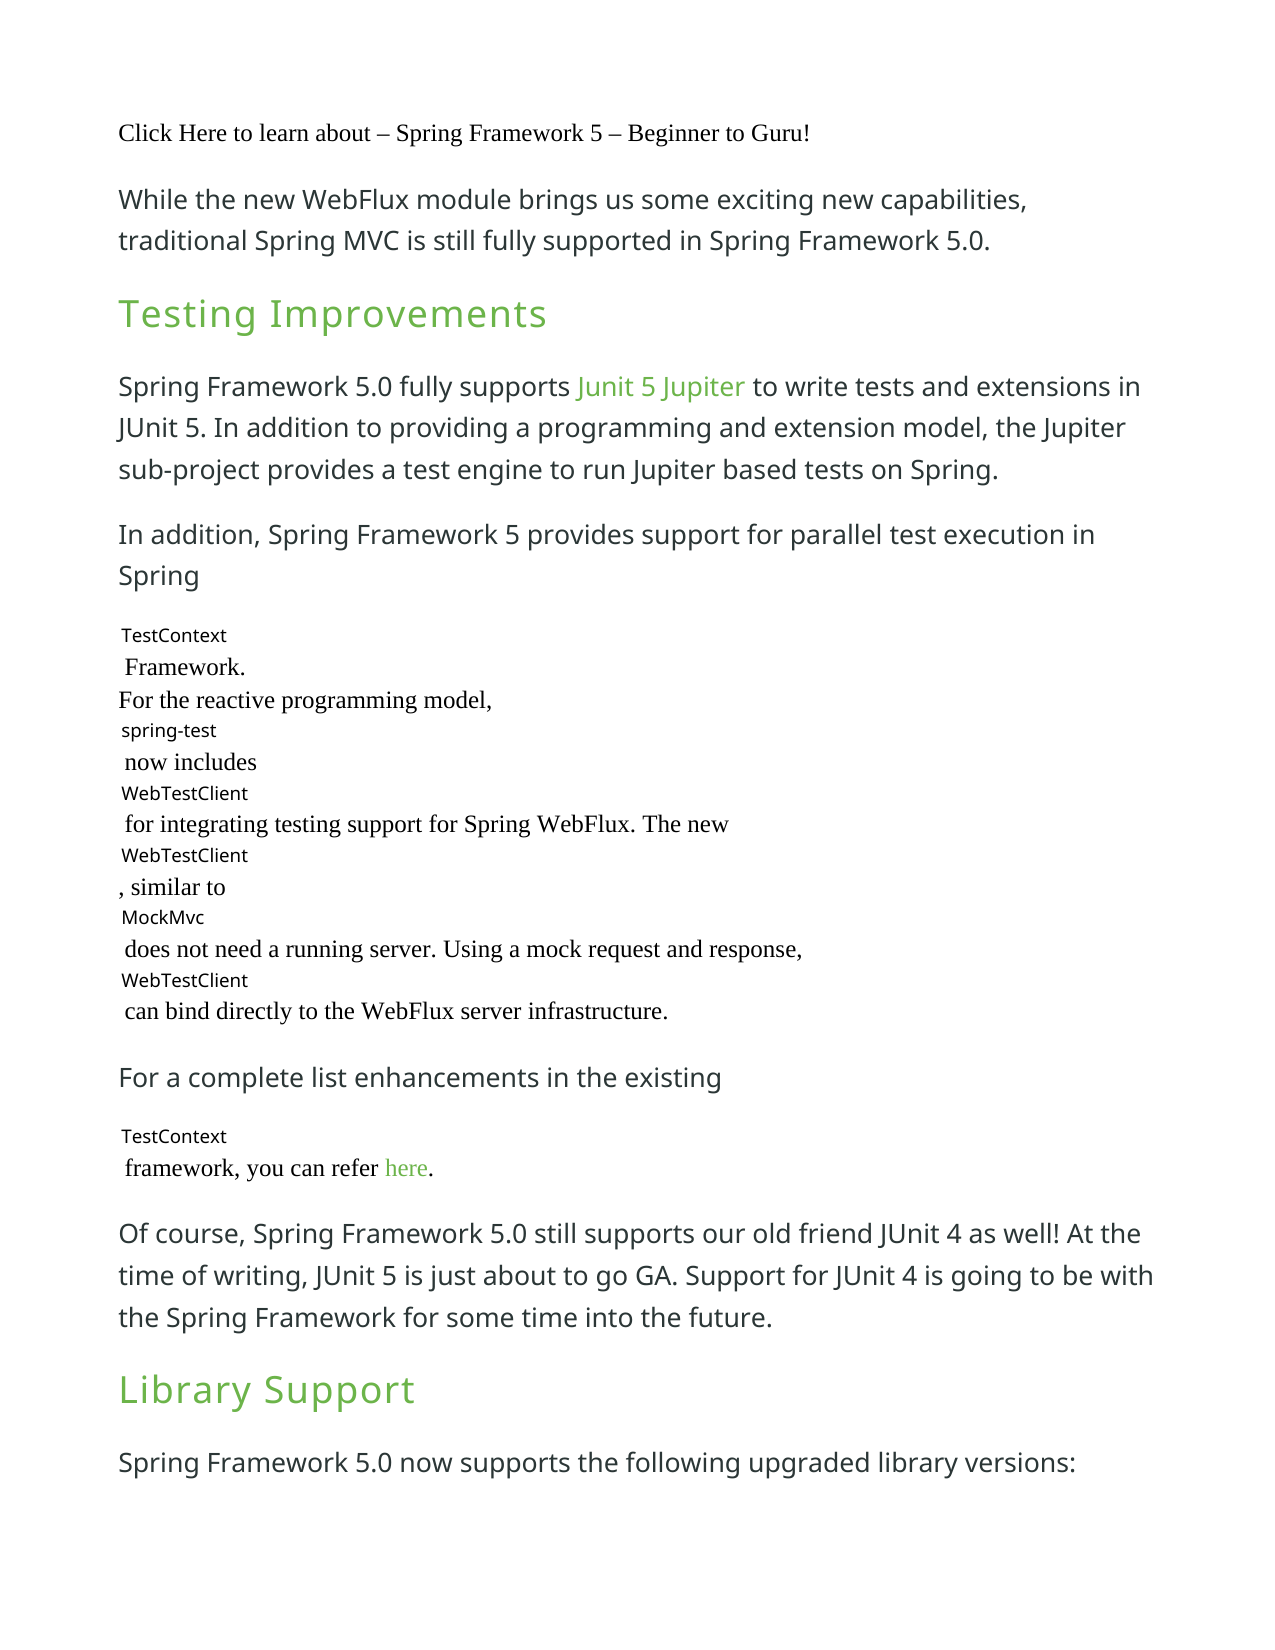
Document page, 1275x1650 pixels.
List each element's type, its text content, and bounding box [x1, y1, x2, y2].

text Spring Framework 5.0 fully supports Junit 5 Jupiter to write tests and extensions in JUnit 5. In addition to providing a programming and extension model, the Jupiter sub-project provides a test engine to run Jupiter based tests on Spring. [118, 368, 1157, 487]
text TestContext [121, 1124, 1154, 1149]
text WebTestClient [121, 842, 1154, 868]
text TestContext [121, 622, 1154, 648]
text For a complete list enhancements in the existing [118, 1059, 1157, 1095]
text spring-test [121, 718, 1154, 743]
text MockMvc [121, 904, 1154, 930]
subtitle Library Support [118, 1363, 1157, 1414]
text Click Here to learn about – Spring Framework 5 – Beginner to Guru! [118, 118, 1157, 147]
text can bind directly to the WebFlux server infrastructure. [118, 996, 1157, 1025]
text framework, you can refer here. [118, 1153, 1157, 1182]
subtitle Testing Improvements [118, 287, 1157, 338]
text Spring Framework 5.0 now supports the following upgraded library versions: [118, 1444, 1157, 1480]
text WebTestClient [121, 780, 1154, 806]
text WebTestClient [121, 967, 1154, 992]
text In addition, Spring Framework 5 provides support for parallel test execution in Spring [118, 516, 1157, 593]
text Of course, Spring Framework 5.0 still supports our old friend JUnit 4 as well! At the time of writing, JUnit 5 is just about to go GA. Support for JUnit 4 is going to be with the Spring Framework for some time into the future. [118, 1215, 1157, 1335]
text While the new WebFlux module brings us some exciting new capabilities, traditional Spring MVC is still fully supported in Spring Framework 5.0. [118, 181, 1157, 258]
text , similar to [118, 872, 1157, 900]
text Framework. For the reactive programming model, [118, 652, 1157, 713]
text now includes [118, 747, 1157, 776]
text for integrating testing support for Spring WebFlux. The new [118, 809, 1157, 838]
text does not need a running server. Using a mock request and response, [118, 934, 1157, 963]
